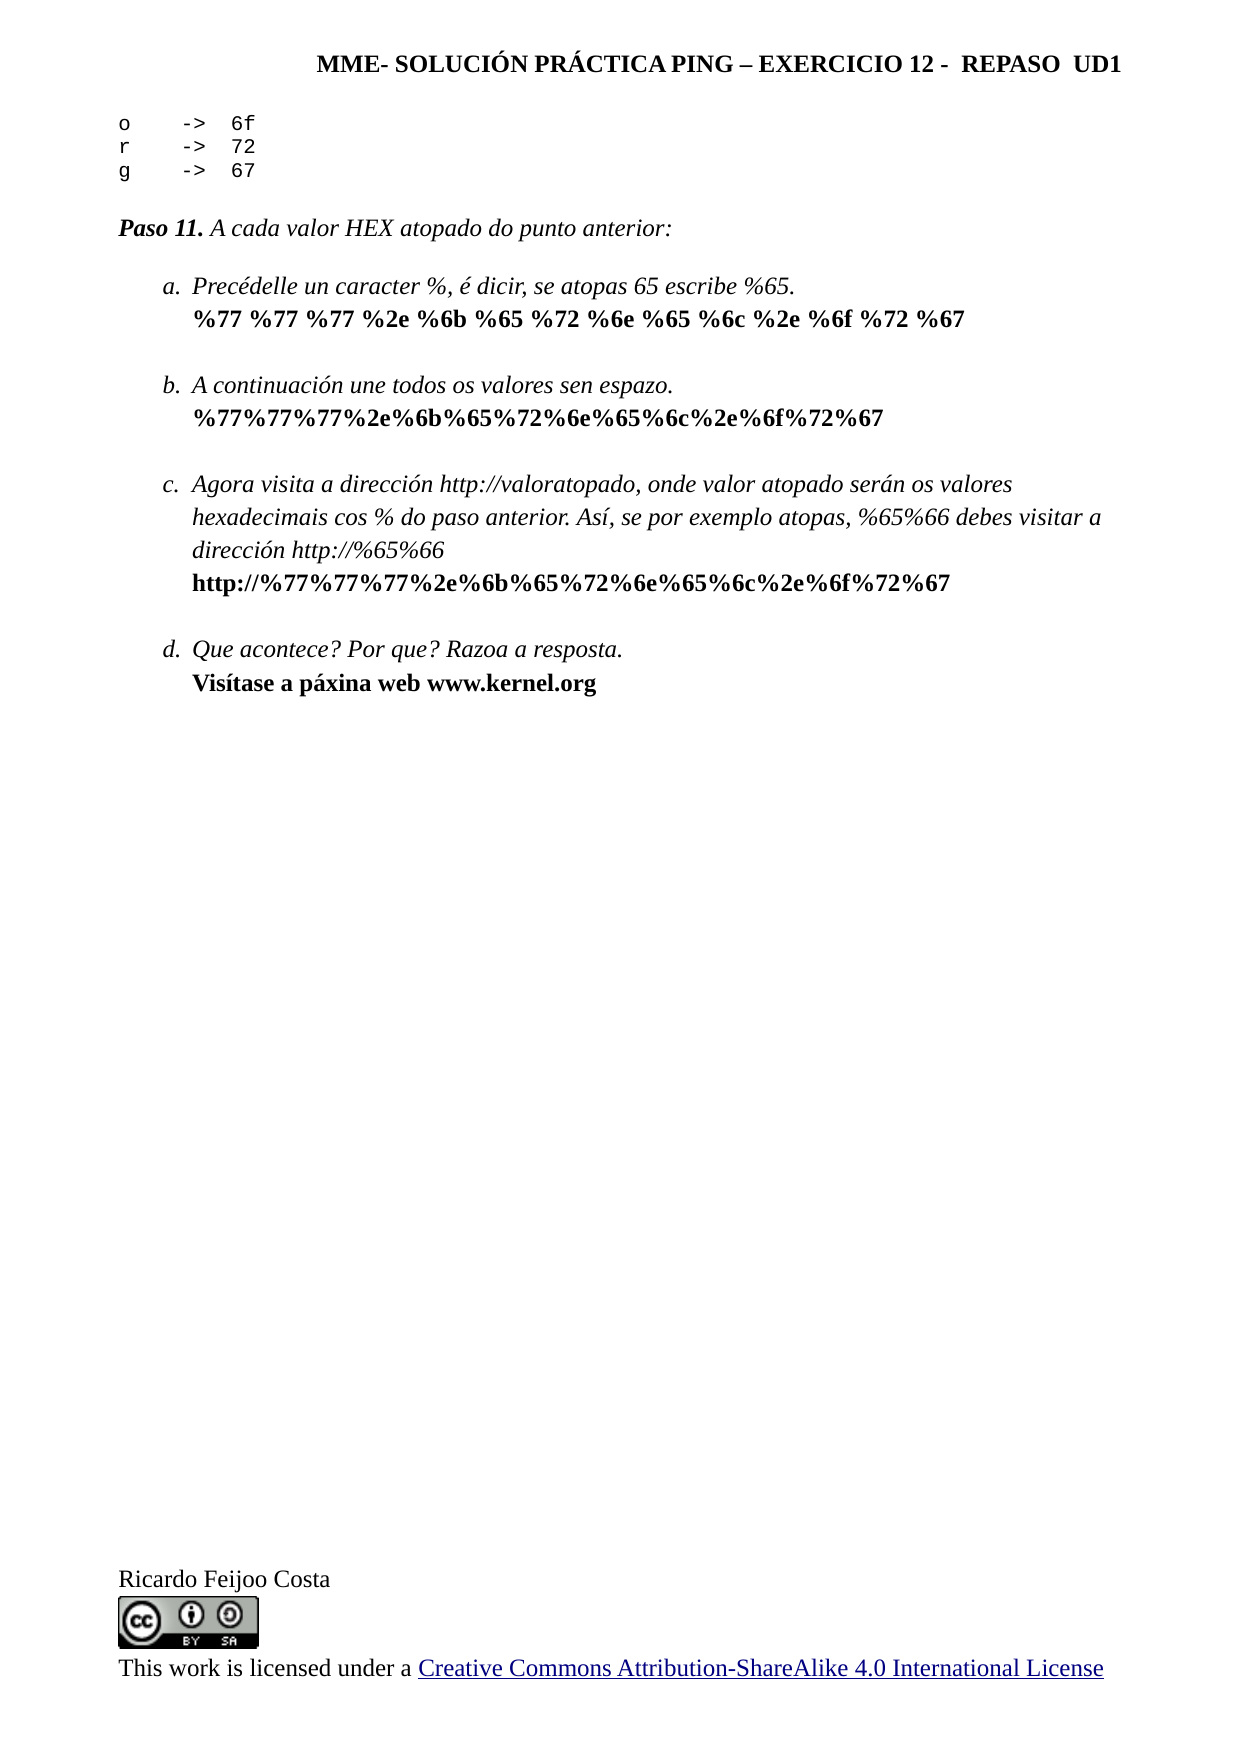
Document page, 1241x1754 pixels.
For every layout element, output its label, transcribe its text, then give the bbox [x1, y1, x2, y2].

list Precédelle un caracter %, é dicir, se atopas 65 escribe %65. [162, 271, 1122, 300]
list %77 %77 %77 %2e %6b %65 %72 %6e %65 %6c %2e %6f %72 %67 [162, 304, 1122, 333]
list Visítase a páxina web www.kernel.org [162, 668, 1122, 696]
text o -> 6f [118, 113, 1122, 136]
list Que acontece? Por que? Razoa a resposta. [162, 634, 1122, 663]
list http://%77%77%77%2e%6b%65%72%6e%65%6c%2e%6f%72%67 [162, 568, 1122, 597]
text r -> 72 [118, 136, 1122, 160]
text Paso 11. A cada valor HEX atopado do punto anterior: [118, 213, 1122, 242]
list %77%77%77%2e%6b%65%72%6e%65%6c%2e%6f%72%67 [162, 403, 1122, 432]
list A continuación une todos os valores sen espazo. [162, 370, 1122, 399]
text g -> 67 [118, 160, 1122, 184]
list Agora visita a dirección http://valoratopado, onde valor atopado serán os valores hexadecimais cos % do paso anterior. Así, se por exemplo atopas, %65%66 debes visitar a dirección http://%65%66 [162, 469, 1122, 564]
picture [118, 1596, 259, 1649]
